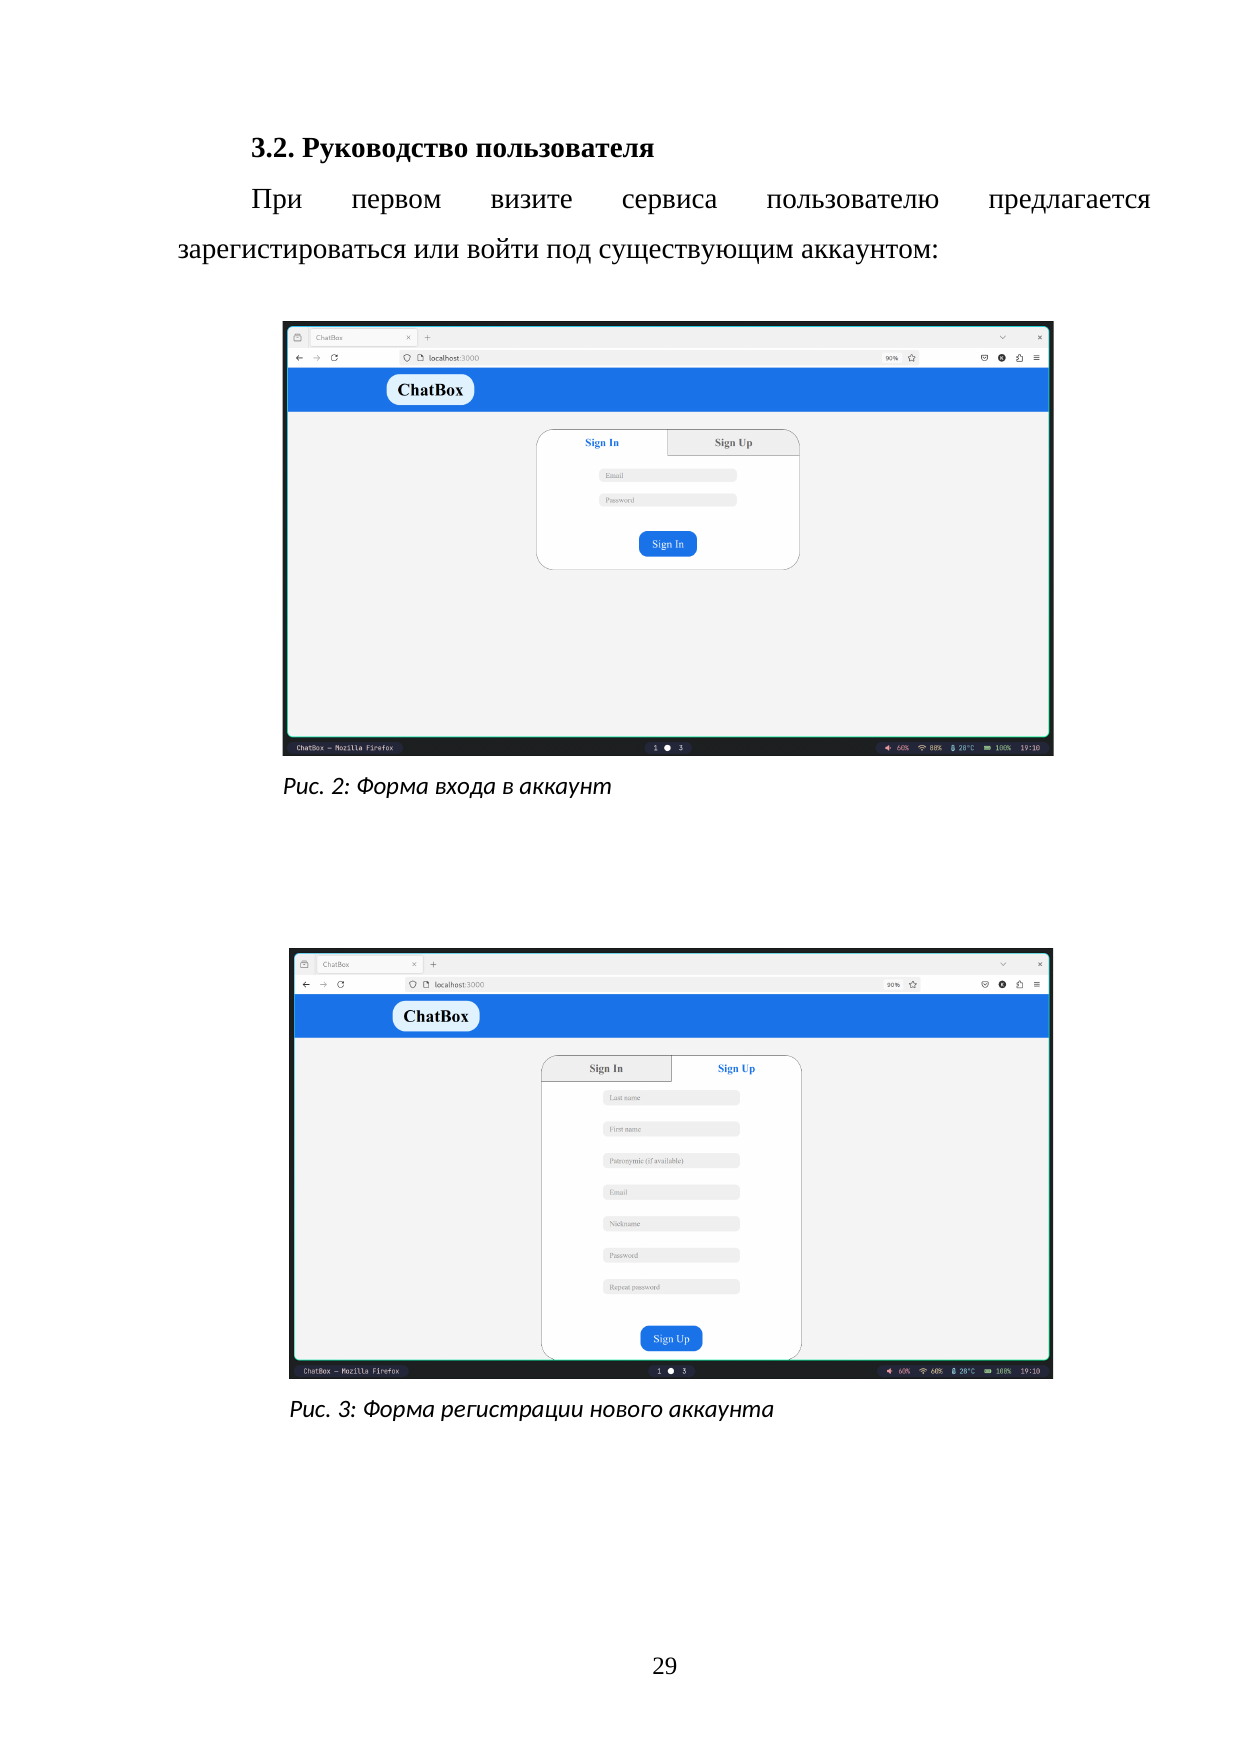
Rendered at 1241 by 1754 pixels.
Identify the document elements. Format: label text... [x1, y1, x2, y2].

text Рис. 2: Форма входа в аккаунт [283, 756, 1054, 801]
subtitle 3.2. Руководство пользователя [177, 130, 1152, 164]
picture [289, 948, 1054, 1379]
text Рис. 3: Форма регистрации нового аккаунта [289, 1379, 1053, 1424]
text При первом визите сервиса пользователю предлагается зарегистироваться или войти под существующим аккаунтом: [177, 181, 1152, 265]
picture [282, 321, 1054, 756]
